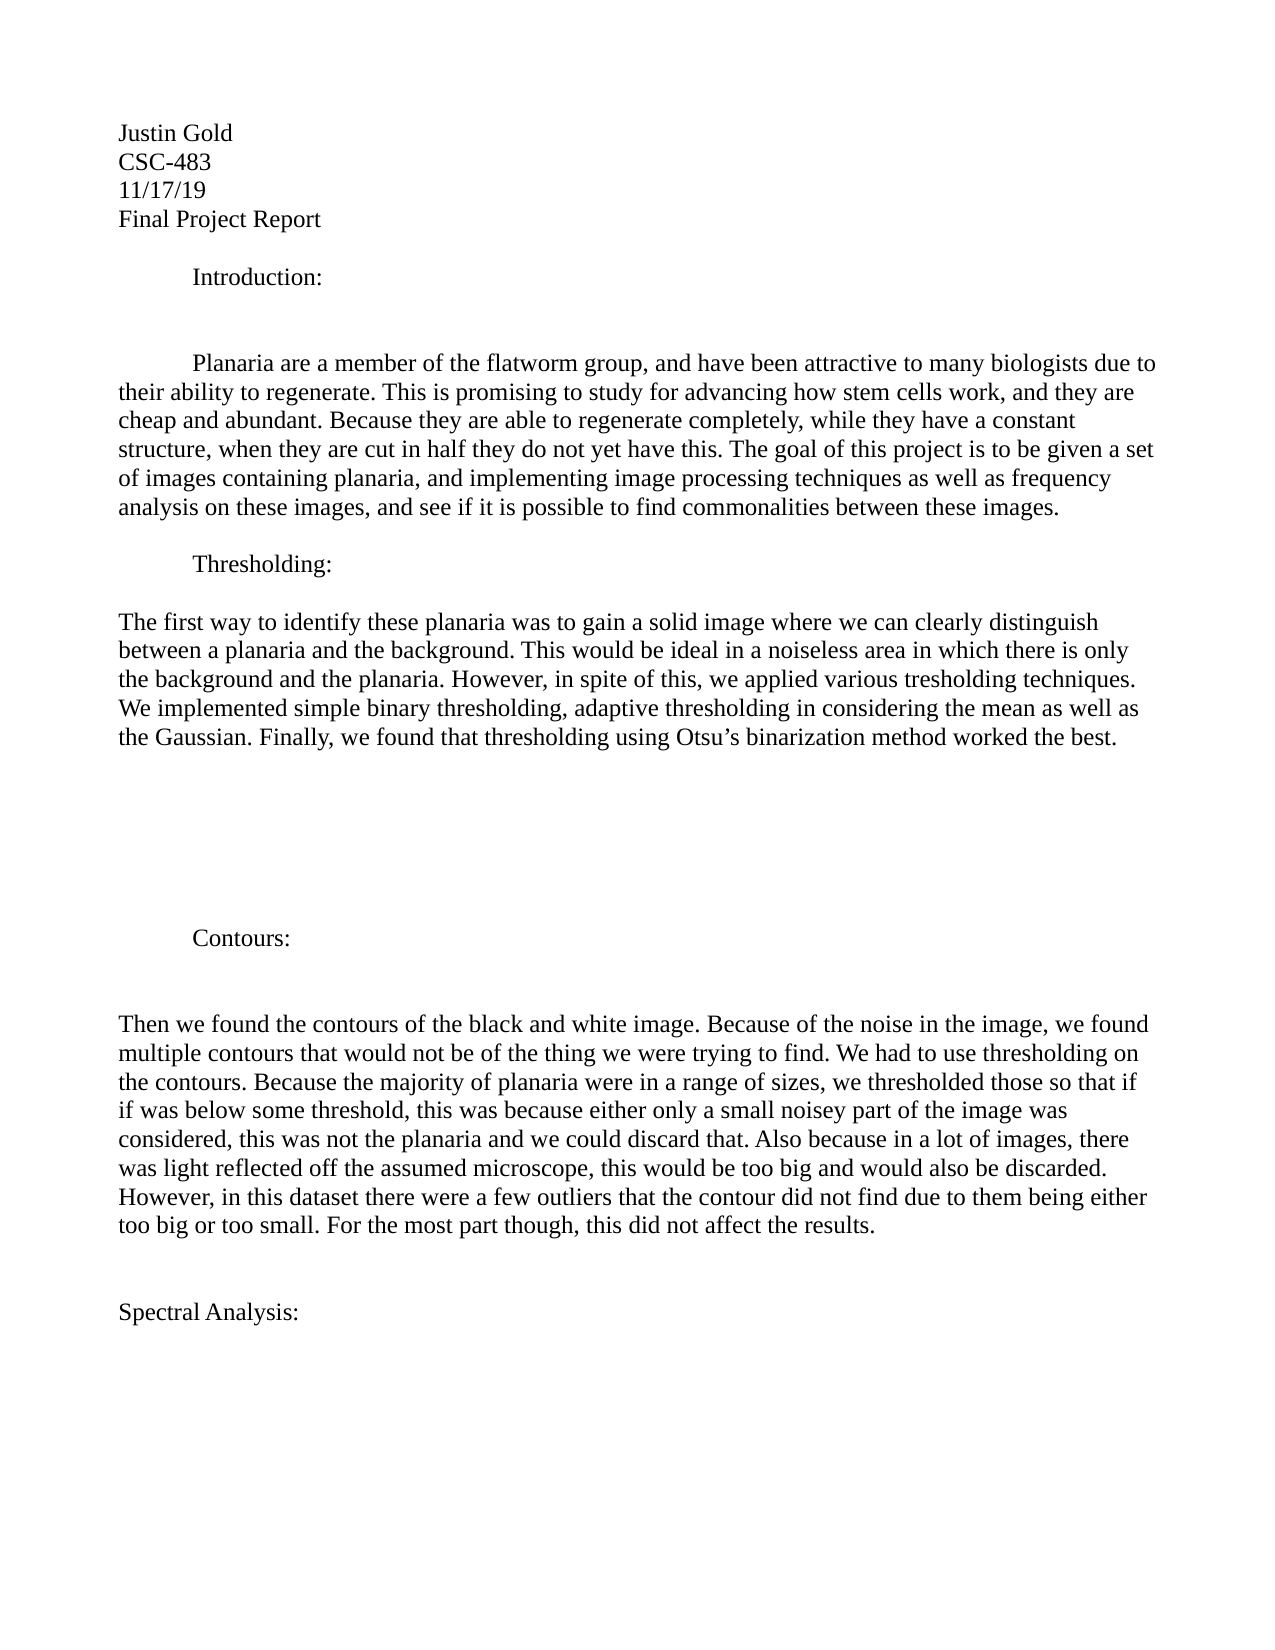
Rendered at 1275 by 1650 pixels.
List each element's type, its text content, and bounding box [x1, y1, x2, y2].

text The first way to identify these planaria was to gain a solid image where we can clearly distinguish between a planaria and the background. This would be ideal in a noiseless area in which there is only the background and the planaria. However, in spite of this, we applied various tresholding techniques. [118, 607, 1157, 693]
text 11/17/19 [118, 176, 1157, 204]
text Planaria are a member of the flatworm group, and have been attractive to many biologists due to their ability to regenerate. This is promising to study for advancing how stem cells work, and they are cheap and abundant. Because they are able to regenerate completely, while they have a constant structure, when they are cut in half they do not yet have this. The goal of this project is to be given a set of images containing planaria, and implementing image processing techniques as well as frequency analysis on these images, and see if it is possible to find commonalities between these images. [118, 348, 1157, 521]
text Justin Gold [118, 118, 1157, 147]
text Spectral Analysis: [118, 1297, 1157, 1326]
text Final Project Report [118, 204, 1157, 233]
text Introduction: [118, 262, 1157, 291]
text CSC-483 [118, 147, 1157, 176]
text Then we found the contours of the black and white image. Because of the noise in the image, we found multiple contours that would not be of the thing we were trying to find. We had to use thresholding on the contours. Because the majority of planaria were in a range of sizes, we thresholded those so that if if was below some threshold, this was because either only a small noisey part of the image was considered, this was not the planaria and we could discard that. Also because in a lot of images, there was light reflected off the assumed microscope, this would be too big and would also be discarded. However, in this dataset there were a few outliers that the contour did not find due to them being either too big or too small. For the most part though, this did not affect the results. [118, 1009, 1157, 1239]
text We implemented simple binary thresholding, adaptive thresholding in considering the mean as well as the Gaussian. Finally, we found that thresholding using Otsu’s binarization method worked the best. [118, 693, 1157, 751]
text Thresholding: [118, 549, 1157, 578]
text Contours: [118, 923, 1157, 952]
